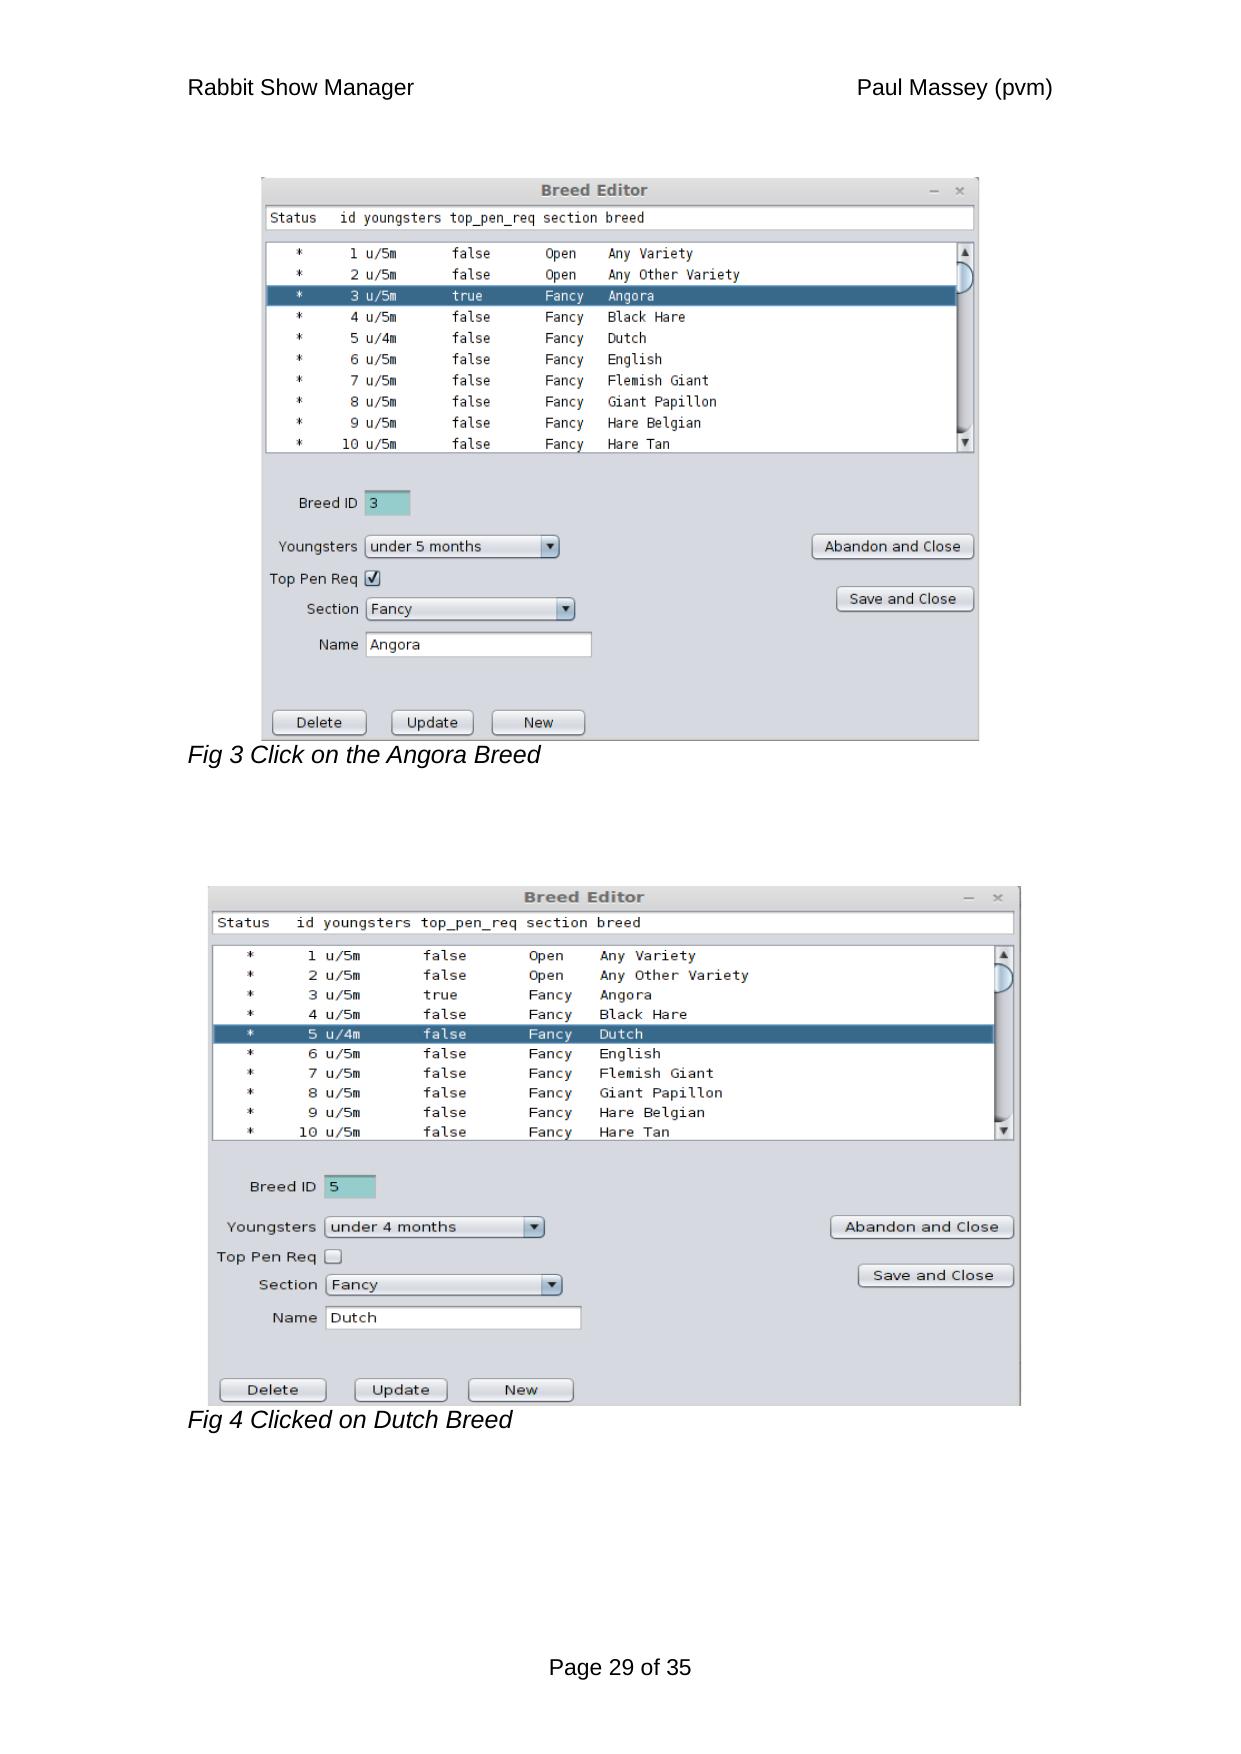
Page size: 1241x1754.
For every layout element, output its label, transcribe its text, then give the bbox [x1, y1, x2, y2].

text Fig 3 Click on the Angora Breed [187, 178, 1053, 769]
text Fig 4 Clicked on Dutch Breed [187, 877, 1053, 1434]
picture [261, 177, 980, 741]
picture [207, 886, 1022, 1406]
